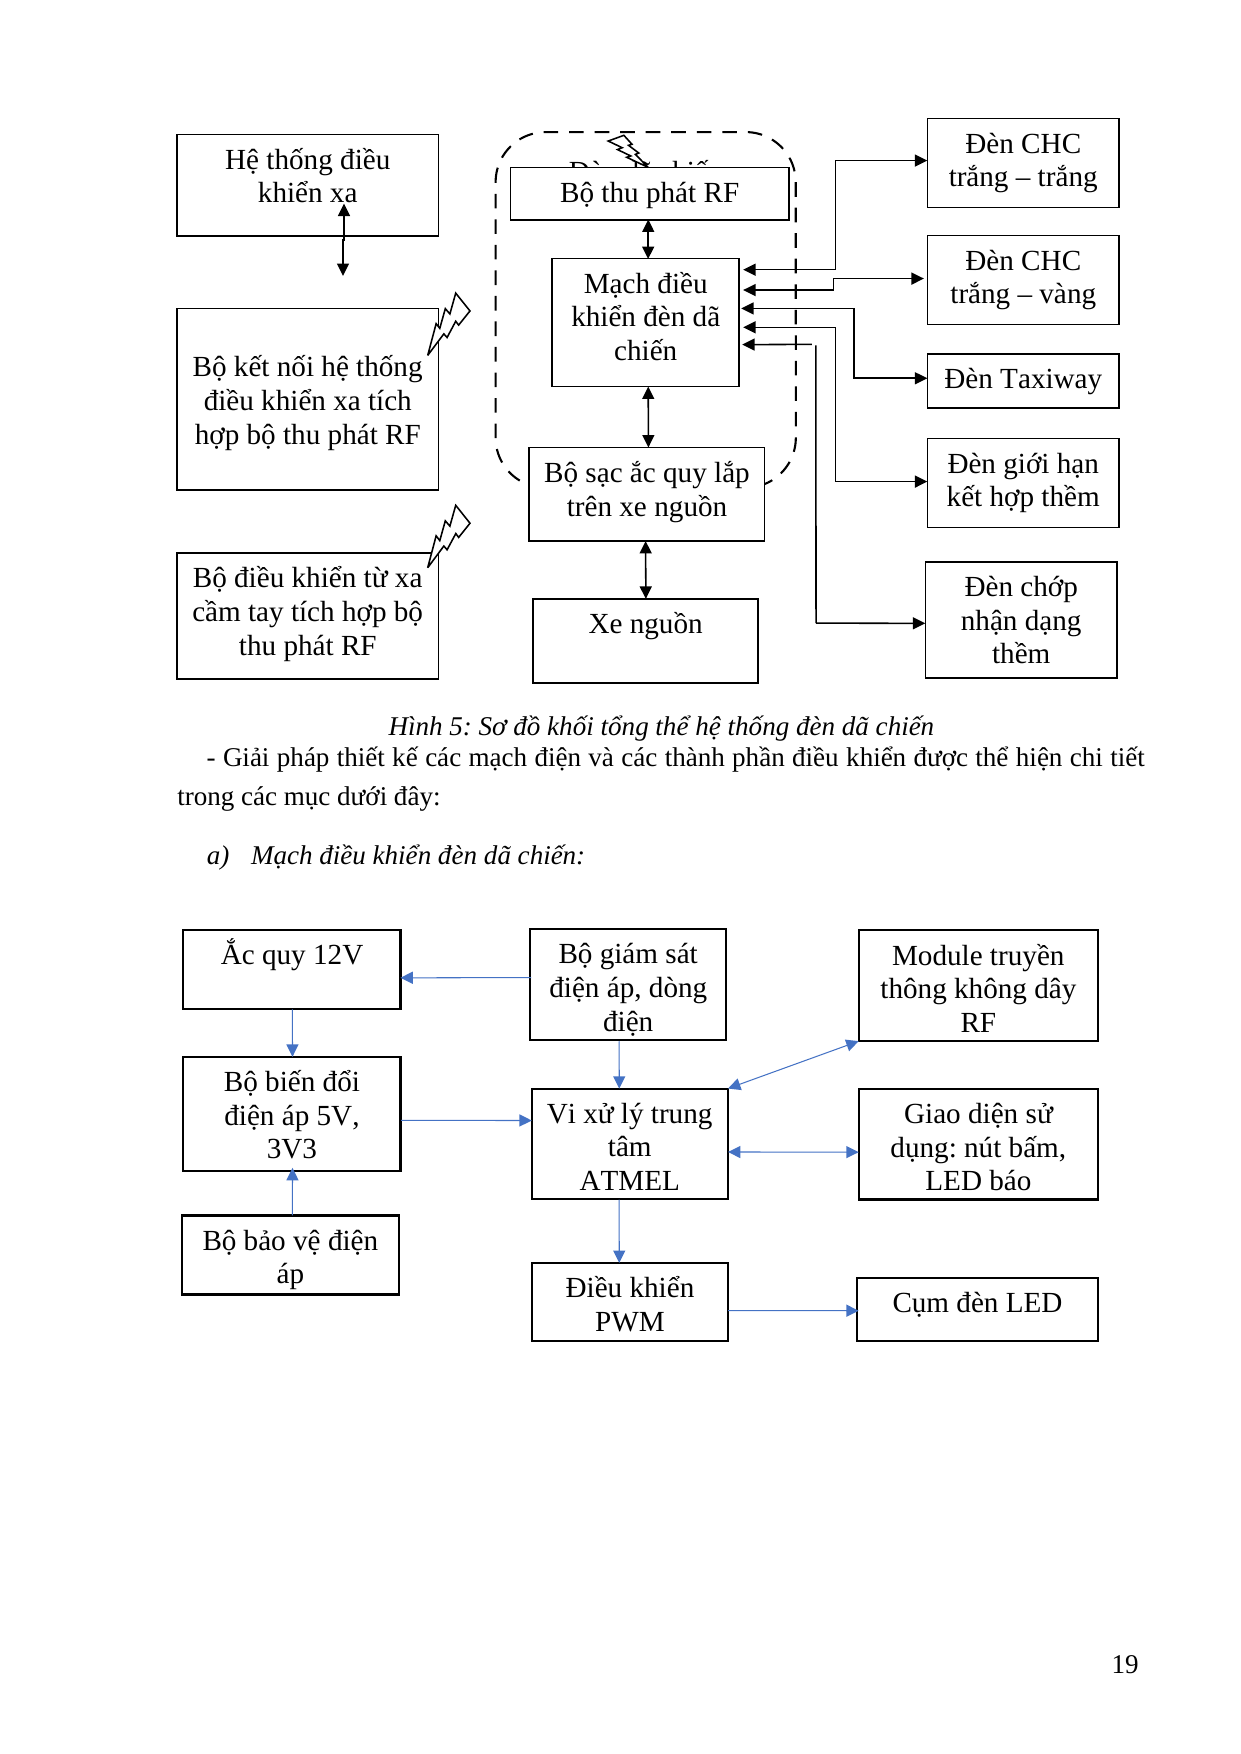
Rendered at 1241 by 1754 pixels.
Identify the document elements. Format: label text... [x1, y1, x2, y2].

text - Giải pháp thiết kế các mạch điện và các thành phần điều khiển được thể hiện chi tiết trong các mục dưới đây: [177, 741, 1146, 811]
text Hình 5: Sơ đồ khối tổng thể hệ thống đèn dã chiến [177, 710, 1146, 741]
list Mạch điều khiển đèn dã chiến: [207, 839, 1146, 871]
